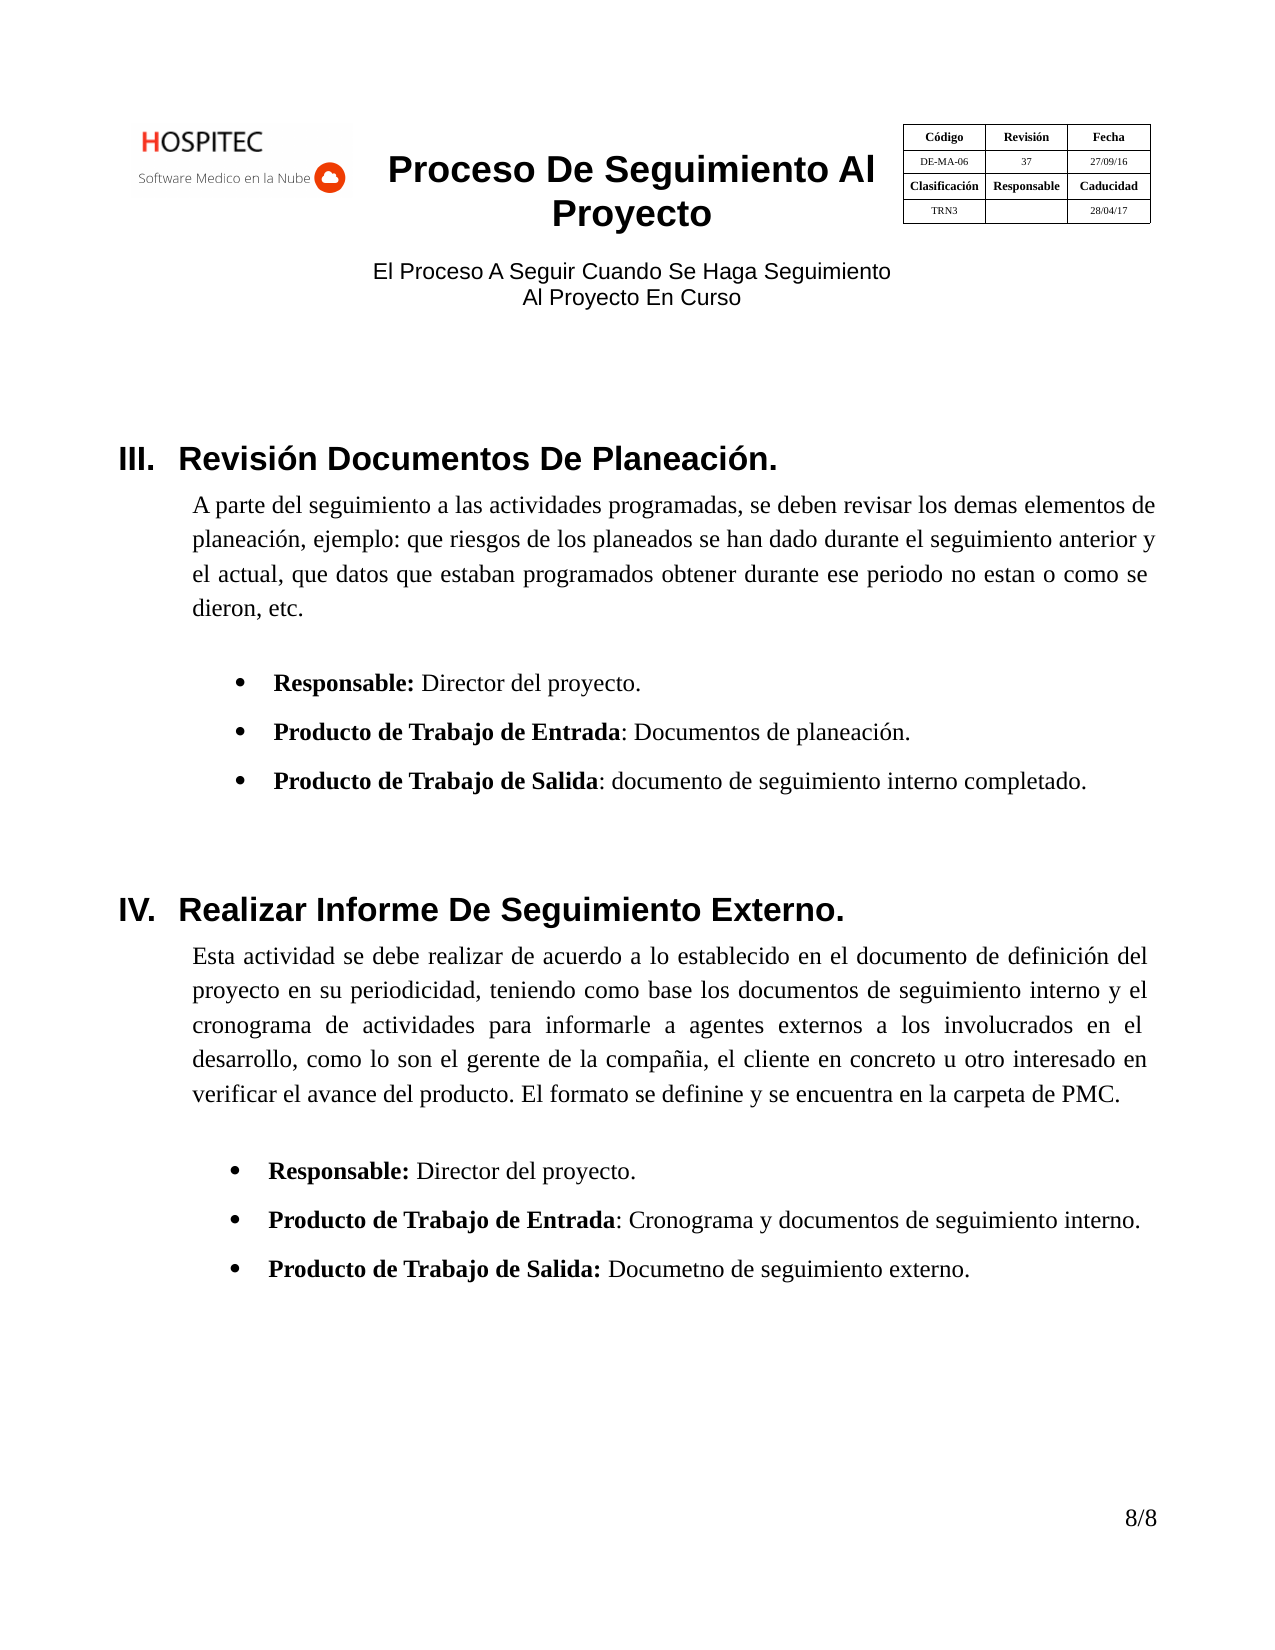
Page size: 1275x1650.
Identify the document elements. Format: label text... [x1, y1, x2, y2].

subtitle Realizar informe de seguimiento externo. [118, 889, 1157, 928]
list Producto de Trabajo de Salida: Documetno de seguimiento externo. [231, 1254, 1157, 1283]
list Producto de Trabajo de Salida: documento de seguimiento interno completado. [236, 766, 1157, 794]
list Responsable: Director del proyecto. [231, 1156, 1157, 1185]
subtitle Revisión documentos de planeación. [118, 439, 1157, 477]
text A parte del seguimiento a las actividades programadas, se deben revisar los demas elementos de planeación, ejemplo: que riesgos de los planeados se han dado durante el seguimiento anterior y el actual, que datos que estaban programados obtener durante ese periodo no estan o como se dieron, etc. [118, 490, 1157, 622]
picture [131, 123, 353, 198]
text Esta actividad se debe realizar de acuerdo a lo establecido en el documento de definición del proyecto en su periodicidad, teniendo como base los documentos de seguimiento interno y el cronograma de actividades para informarle a agentes externos a los involucrados en el desarrollo, como lo son el gerente de la compañia, el cliente en concreto u otro interesado en verificar el avance del producto. El formato se definine y se encuentra en la carpeta de PMC. [118, 941, 1157, 1107]
list Producto de Trabajo de Entrada: Documentos de planeación. [236, 717, 1157, 745]
list Responsable: Director del proyecto. [236, 668, 1157, 696]
list Producto de Trabajo de Entrada: Cronograma y documentos de seguimiento interno. [231, 1206, 1157, 1234]
